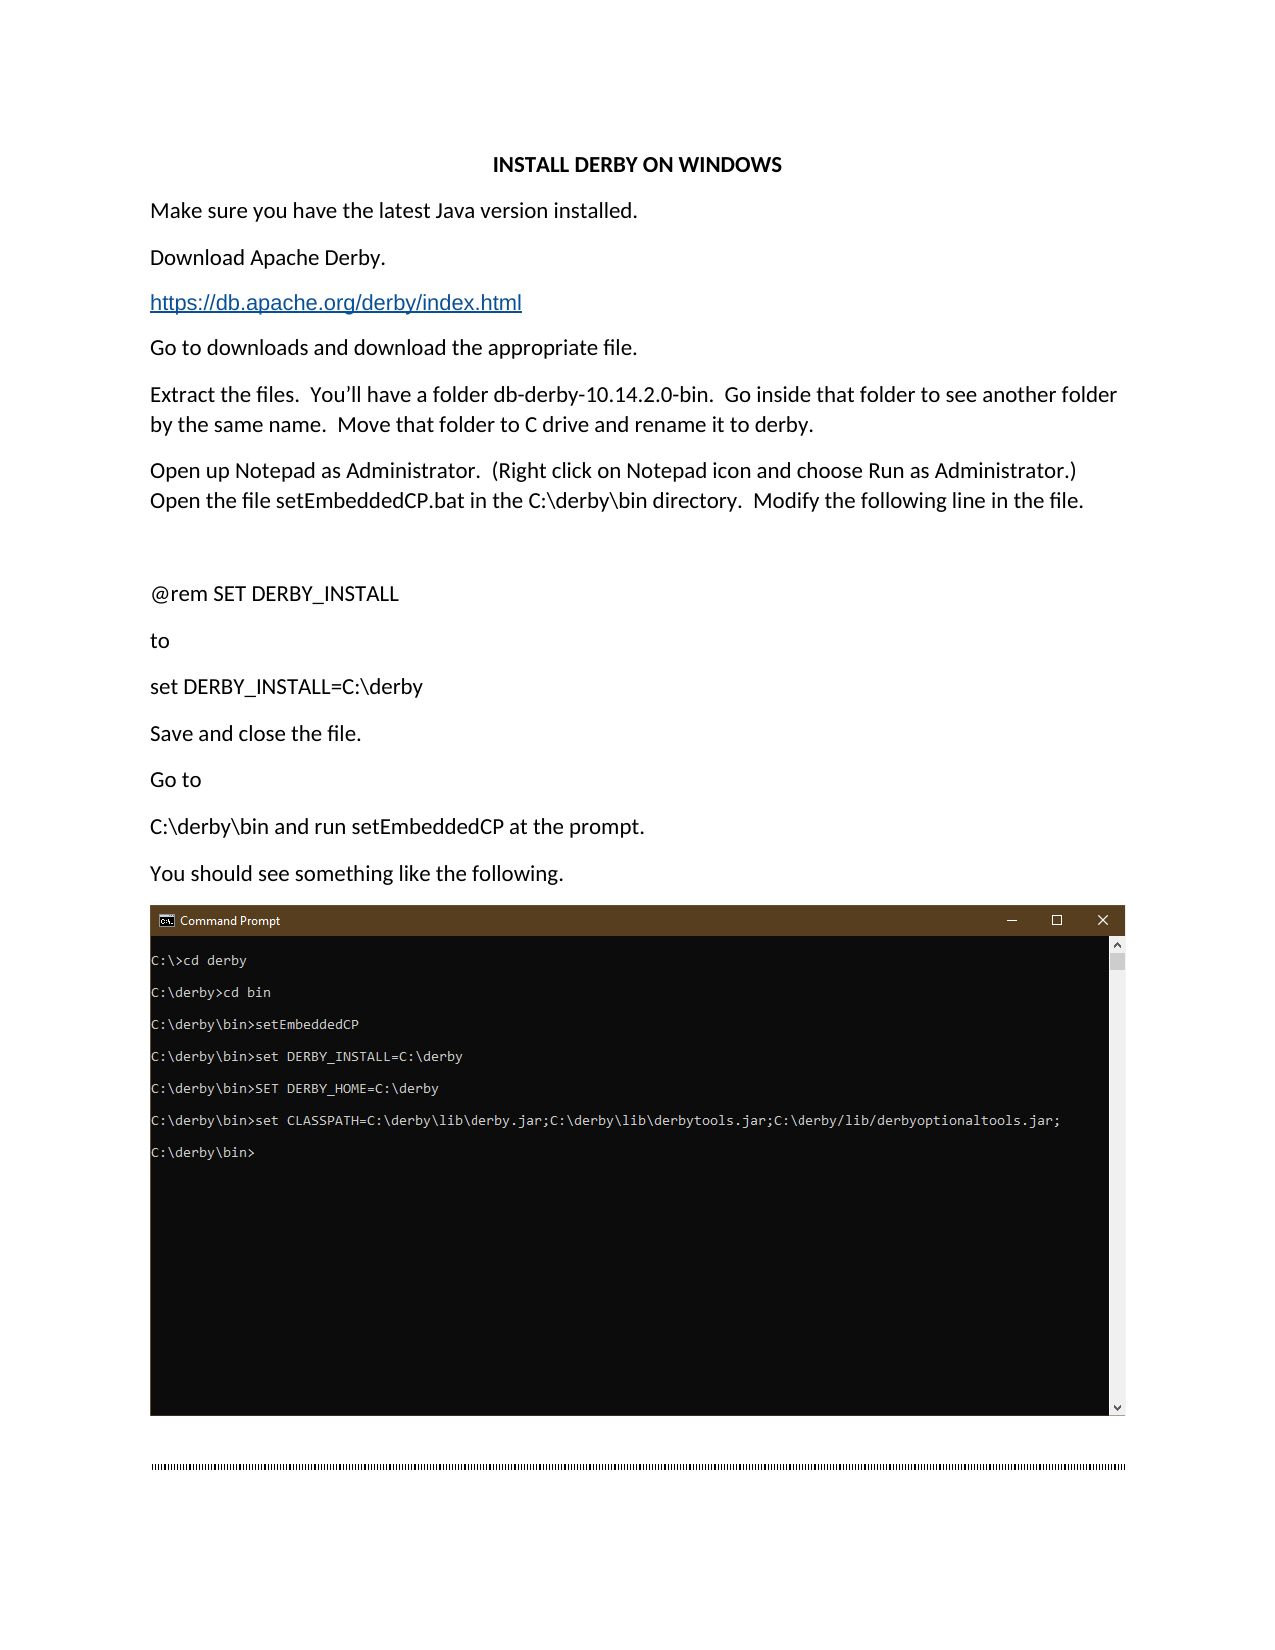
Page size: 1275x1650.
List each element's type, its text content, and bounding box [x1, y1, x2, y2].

text Make sure you have the latest Java version installed. [150, 197, 1125, 224]
text Save and close the file. [150, 719, 1125, 747]
text Download Apache Derby. [150, 243, 1125, 271]
text @rem SET DERBY_INSTALL [150, 579, 1125, 607]
text INSTALL DERBY ON WINDOWS [150, 150, 1125, 178]
text Go to downloads and download the appropriate file. [150, 333, 1125, 361]
text You should see something like the following. [150, 859, 1125, 887]
text Extract the files. You’ll have a folder db-derby-10.14.2.0-bin. Go inside that folder to see another folder by the same name. Move that folder to C drive and rename it to derby. [150, 380, 1125, 438]
text Go to [150, 766, 1125, 793]
text Open up Notepad as Administrator. (Right click on Notepad icon and choose Run as Administrator.) Open the file setEmbeddedCP.bat in the C:\derby\bin directory. Modify the following line in the file. [150, 456, 1125, 514]
text C:\derby\bin and run setEmbeddedCP at the prompt. [150, 812, 1125, 840]
text https://db.apache.org/derby/index.html [150, 290, 1125, 315]
text set DERBY_INSTALL=C:\derby [150, 672, 1125, 700]
text to [150, 626, 1125, 654]
